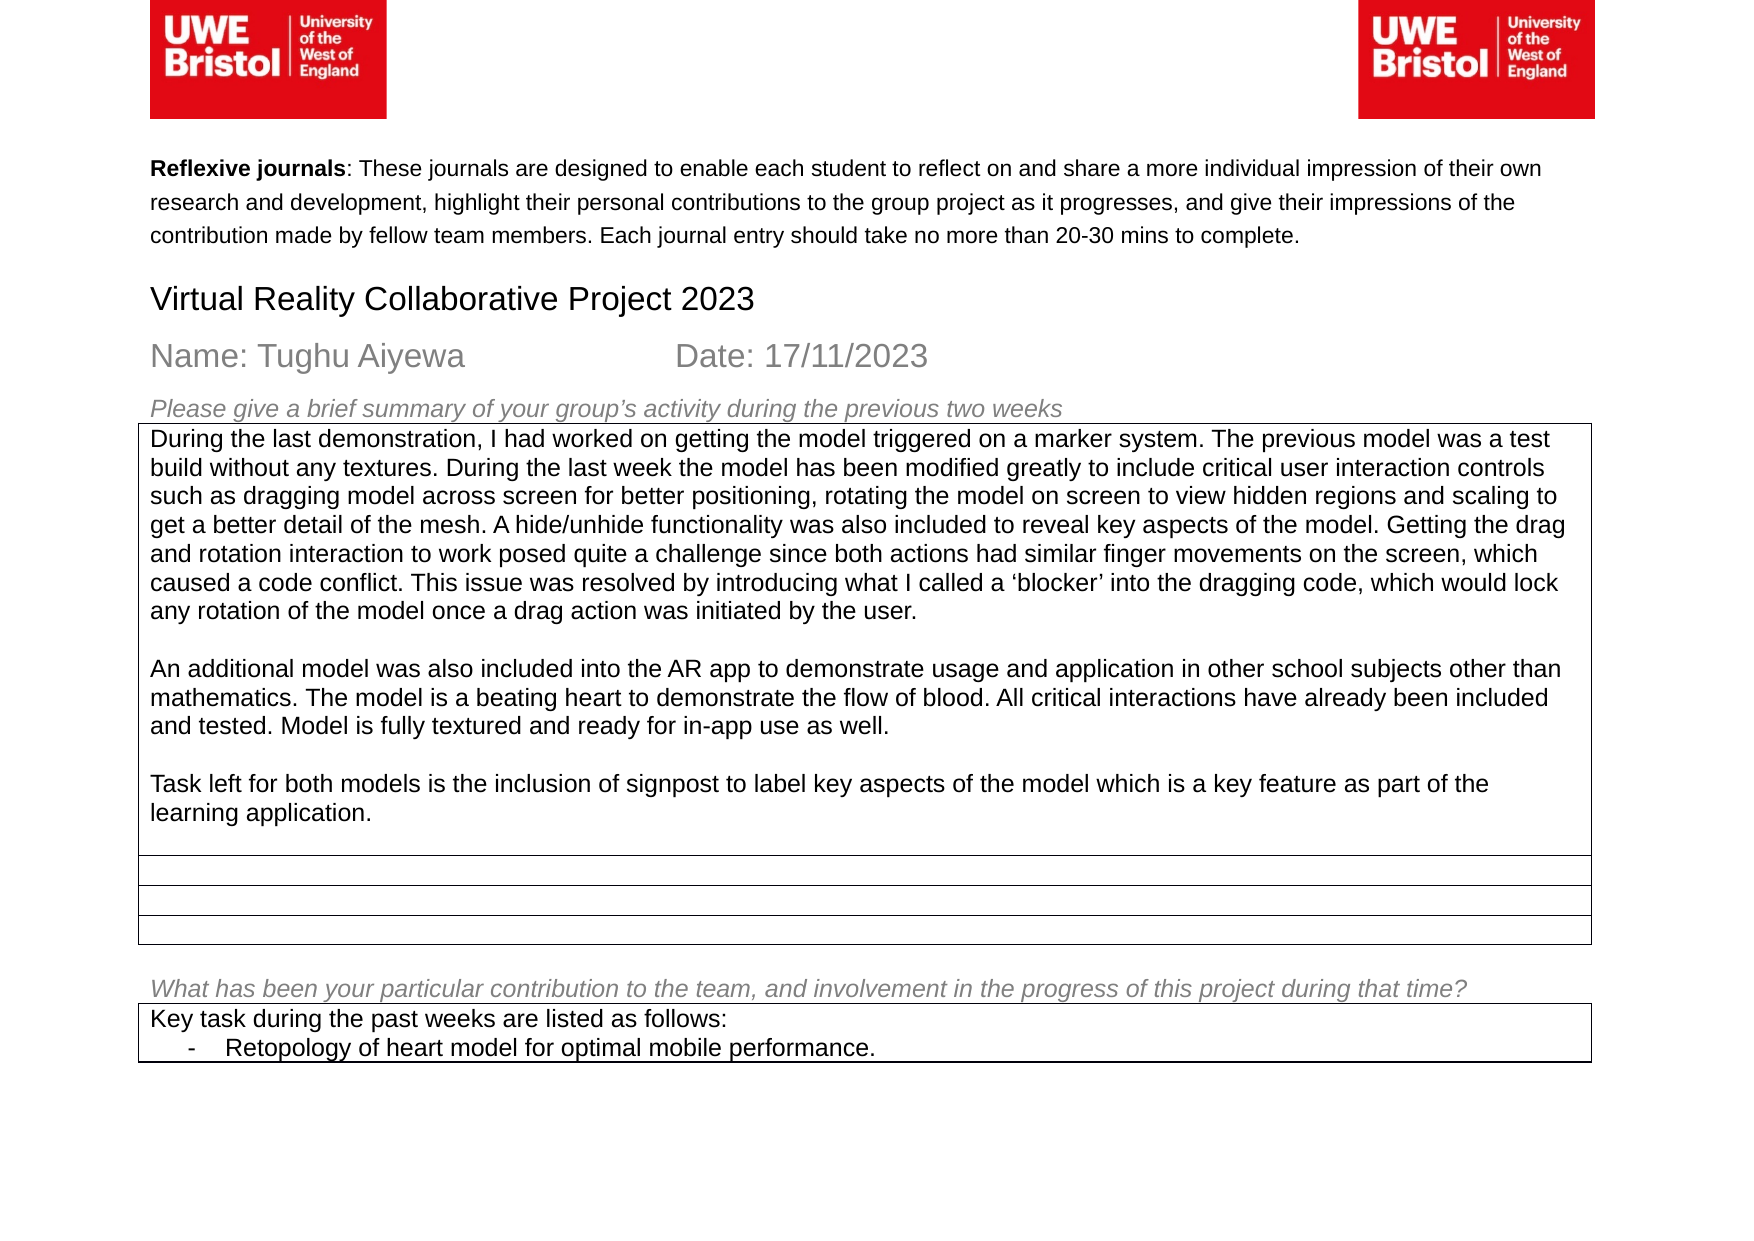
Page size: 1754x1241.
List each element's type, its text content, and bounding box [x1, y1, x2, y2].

table_header Key task during the past weeks are listed as follows: Retopology of heart model for optimal mobile performance. [139, 1004, 1591, 1061]
table_cell [139, 916, 1591, 944]
text Please give a brief summary of your group’s activity during the previous two weeks [150, 394, 1604, 423]
text Virtual Reality Collaborative Project 2023 [150, 279, 1604, 317]
table_cell [139, 886, 1591, 914]
text Reflexive journals: These journals are designed to enable each student to reflect on and share a more individual impression of their own research and development, highlight their personal contributions to the group project as it progresses, and give their impressions of the contribution made by fellow team members. Each journal entry should take no more than 20-30 mins to complete. [150, 150, 1604, 250]
text Name: Tughu Aiyewa Date: 17/11/2023 [150, 336, 1604, 375]
text What has been your particular contribution to the team, and involvement in the progress of this project during that time? [150, 974, 1604, 1003]
table_header During the last demonstration, I had worked on getting the model triggered on a marker system. The previous model was a test build without any textures. During the last week the model has been modified greatly to include critical user interaction controls such as dragging model across screen for better positioning, rotating the model on screen to view hidden regions and scaling to get a better detail of the mesh. A hide/unhide functionality was also included to reveal key aspects of the model. Getting the drag and rotation interaction to work posed quite a challenge since both actions had similar finger movements on the screen, which caused a code conflict. This issue was resolved by introducing what I called a ‘blocker’ into the dragging code, which would lock any rotation of the model once a drag action was initiated by the user. An additional model was also included into the AR app to demonstrate usage and application in other school subjects other than mathematics. The model is a beating heart to demonstrate the flow of blood. All critical interactions have already been included and tested. Model is fully textured and ready for in-app use as well. Task left for both models is the inclusion of signpost to label key aspects of the model which is a key feature as part of the learning application. [139, 424, 1591, 855]
table_cell [139, 856, 1591, 885]
